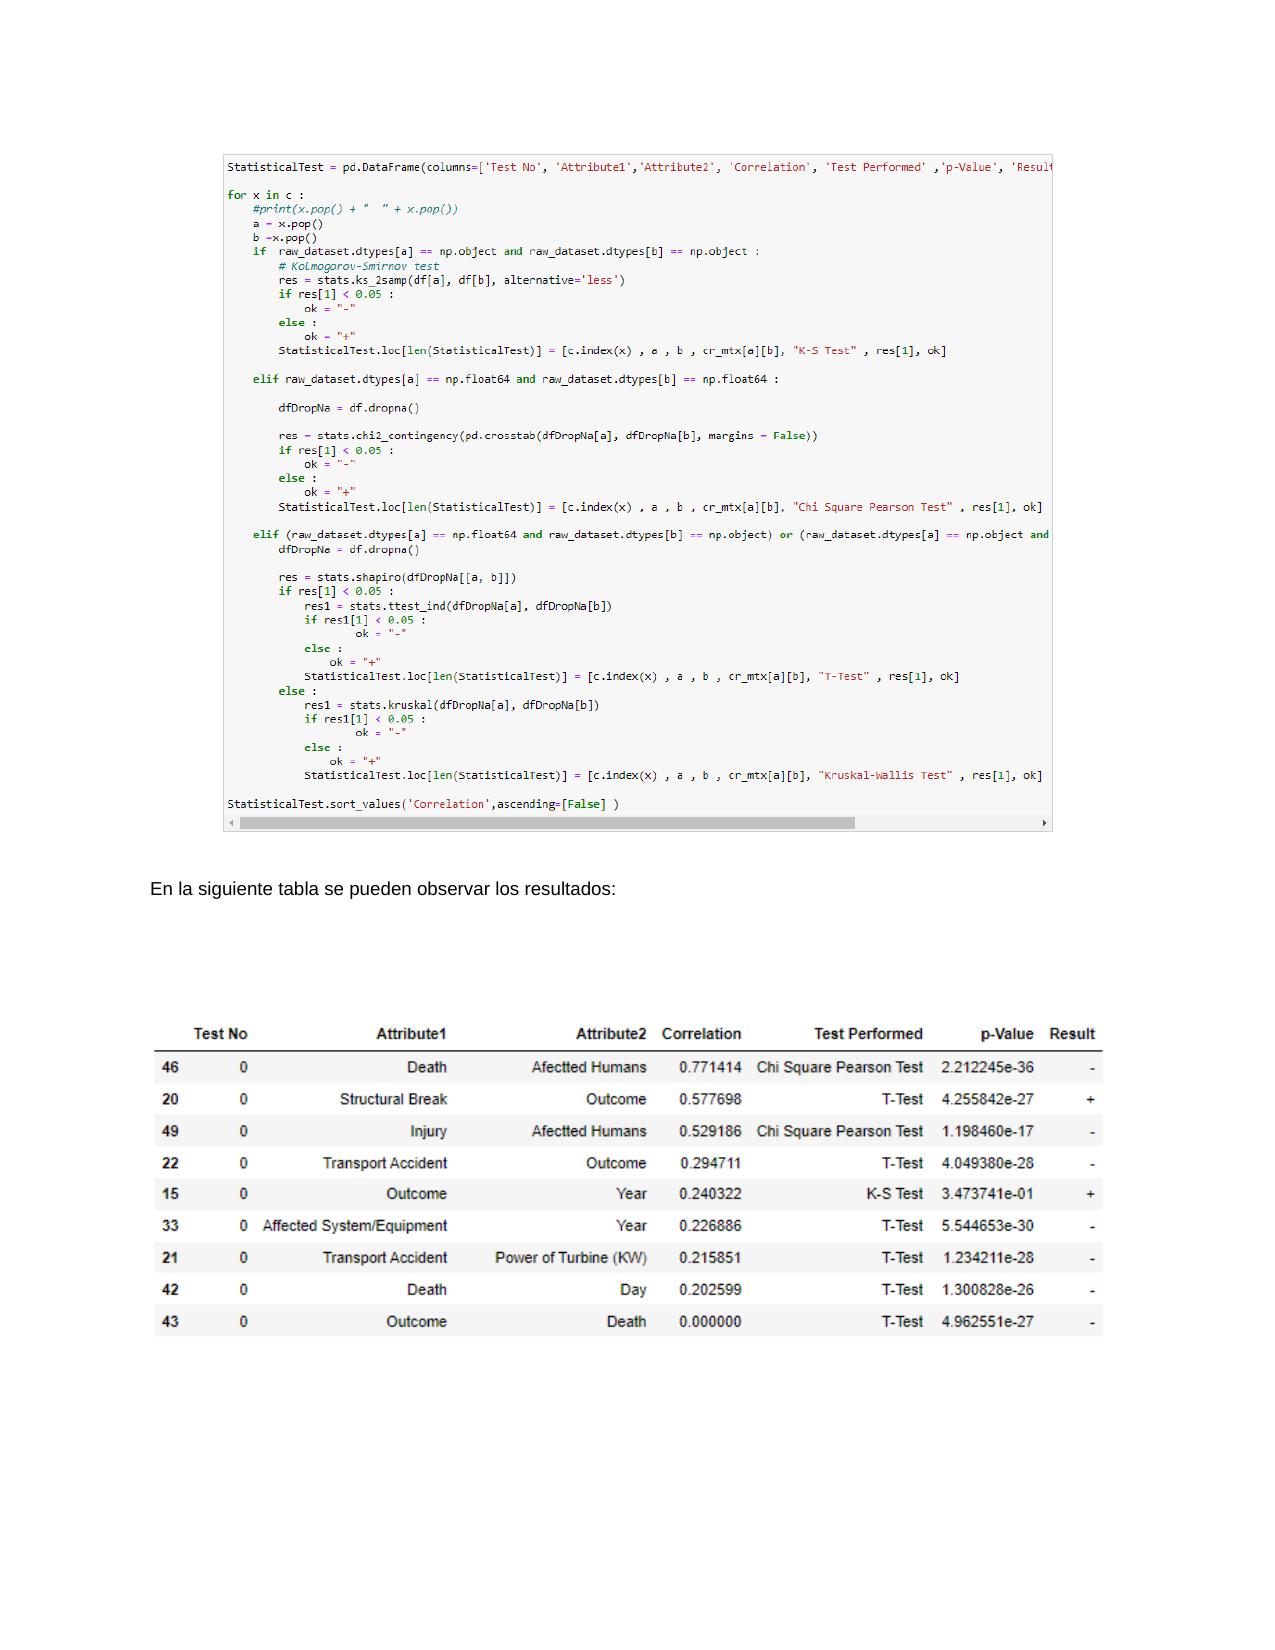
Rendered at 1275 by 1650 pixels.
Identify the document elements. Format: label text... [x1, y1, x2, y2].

picture [142, 1017, 1118, 1341]
picture [216, 150, 1059, 835]
text En la siguiente tabla se pueden observar los resultados: [150, 877, 1125, 899]
